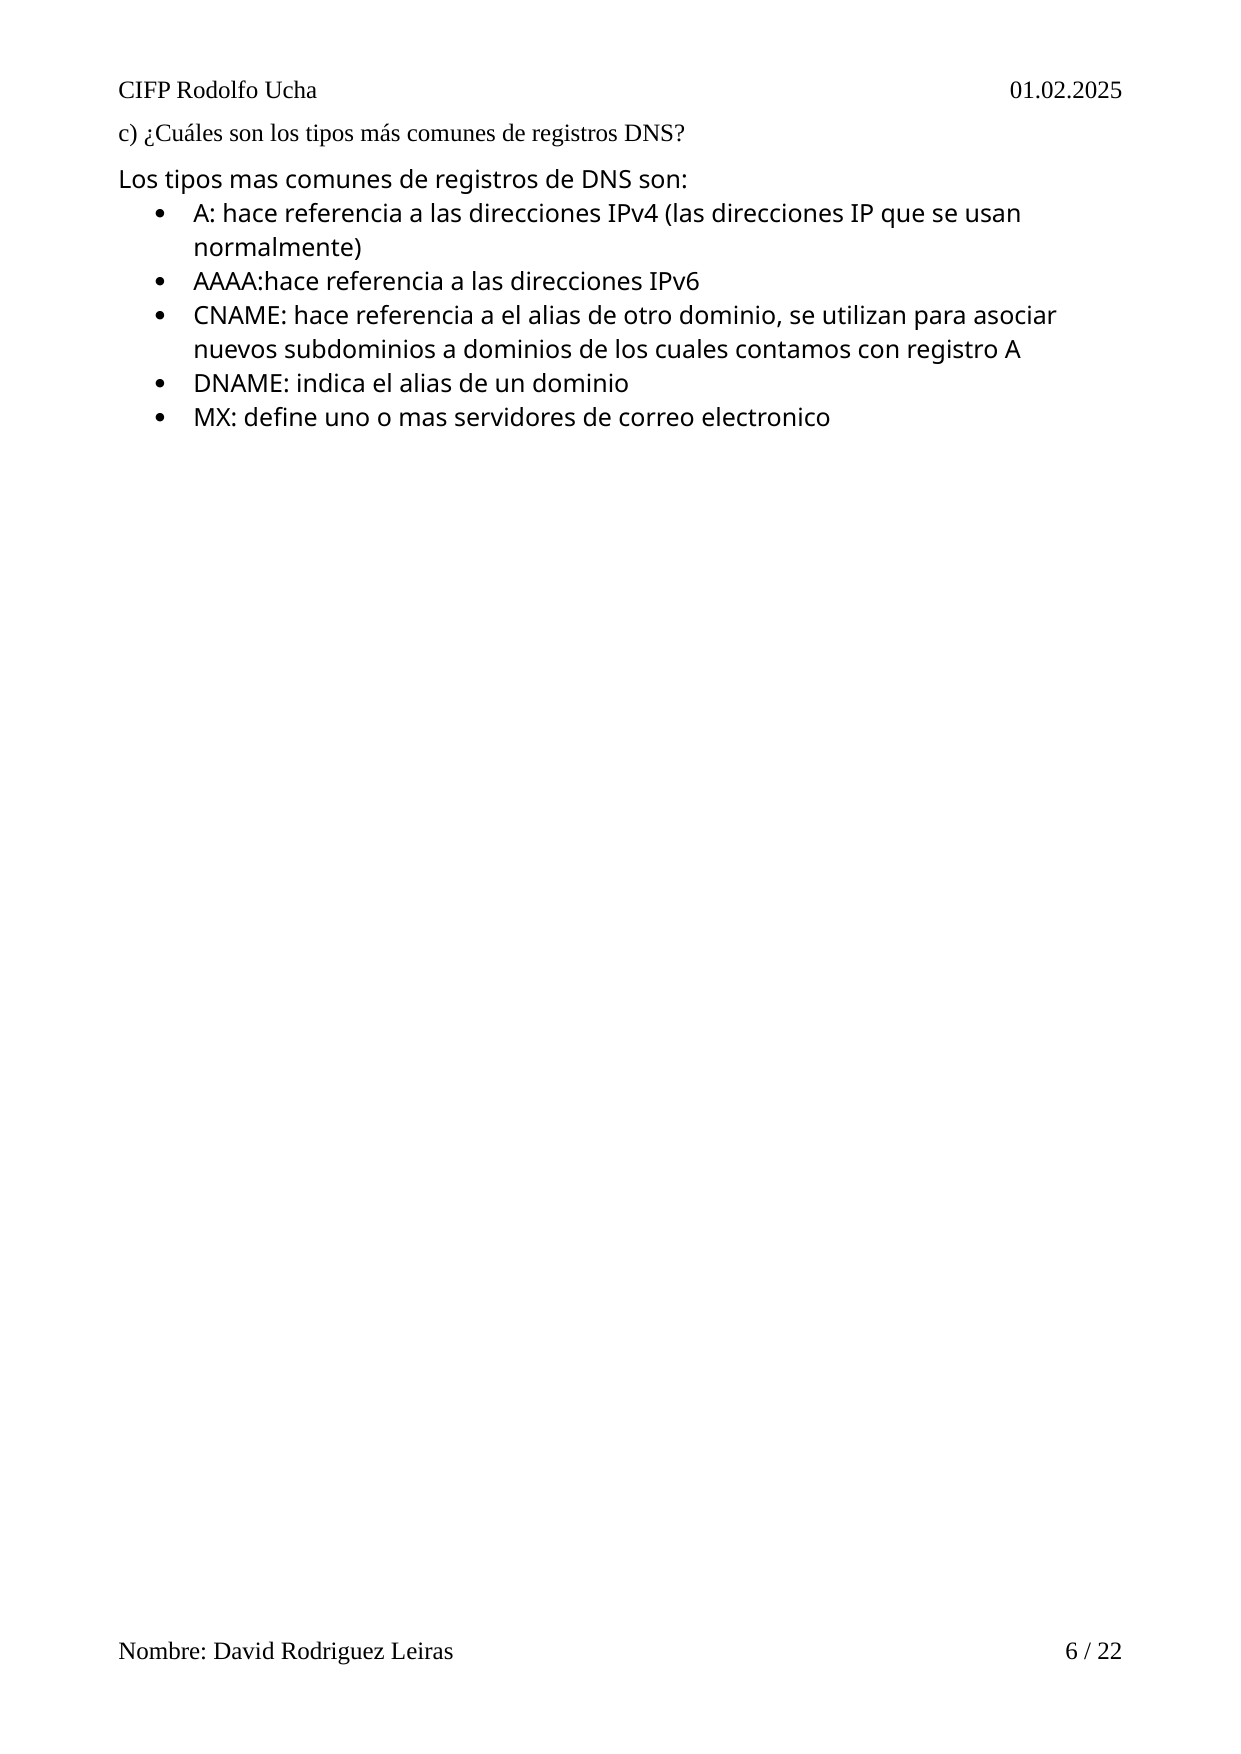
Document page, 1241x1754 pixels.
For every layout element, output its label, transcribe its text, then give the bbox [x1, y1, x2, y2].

list MX: define uno o mas servidores de correo electronico [156, 400, 1122, 434]
list A: hace referencia a las direcciones IPv4 (las direcciones IP que se usan normalmente) [156, 195, 1122, 263]
text c) ¿Cuáles son los tipos más comunes de registros DNS? [118, 118, 1122, 147]
list AAAA:hace referencia a las direcciones IPv6 [156, 263, 1122, 297]
list CNAME: hace referencia a el alias de otro dominio, se utilizan para asociar nuevos subdominios a dominios de los cuales contamos con registro A [156, 297, 1122, 366]
text Los tipos mas comunes de registros de DNS son: [118, 161, 1122, 195]
list DNAME: indica el alias de un dominio [156, 366, 1122, 400]
